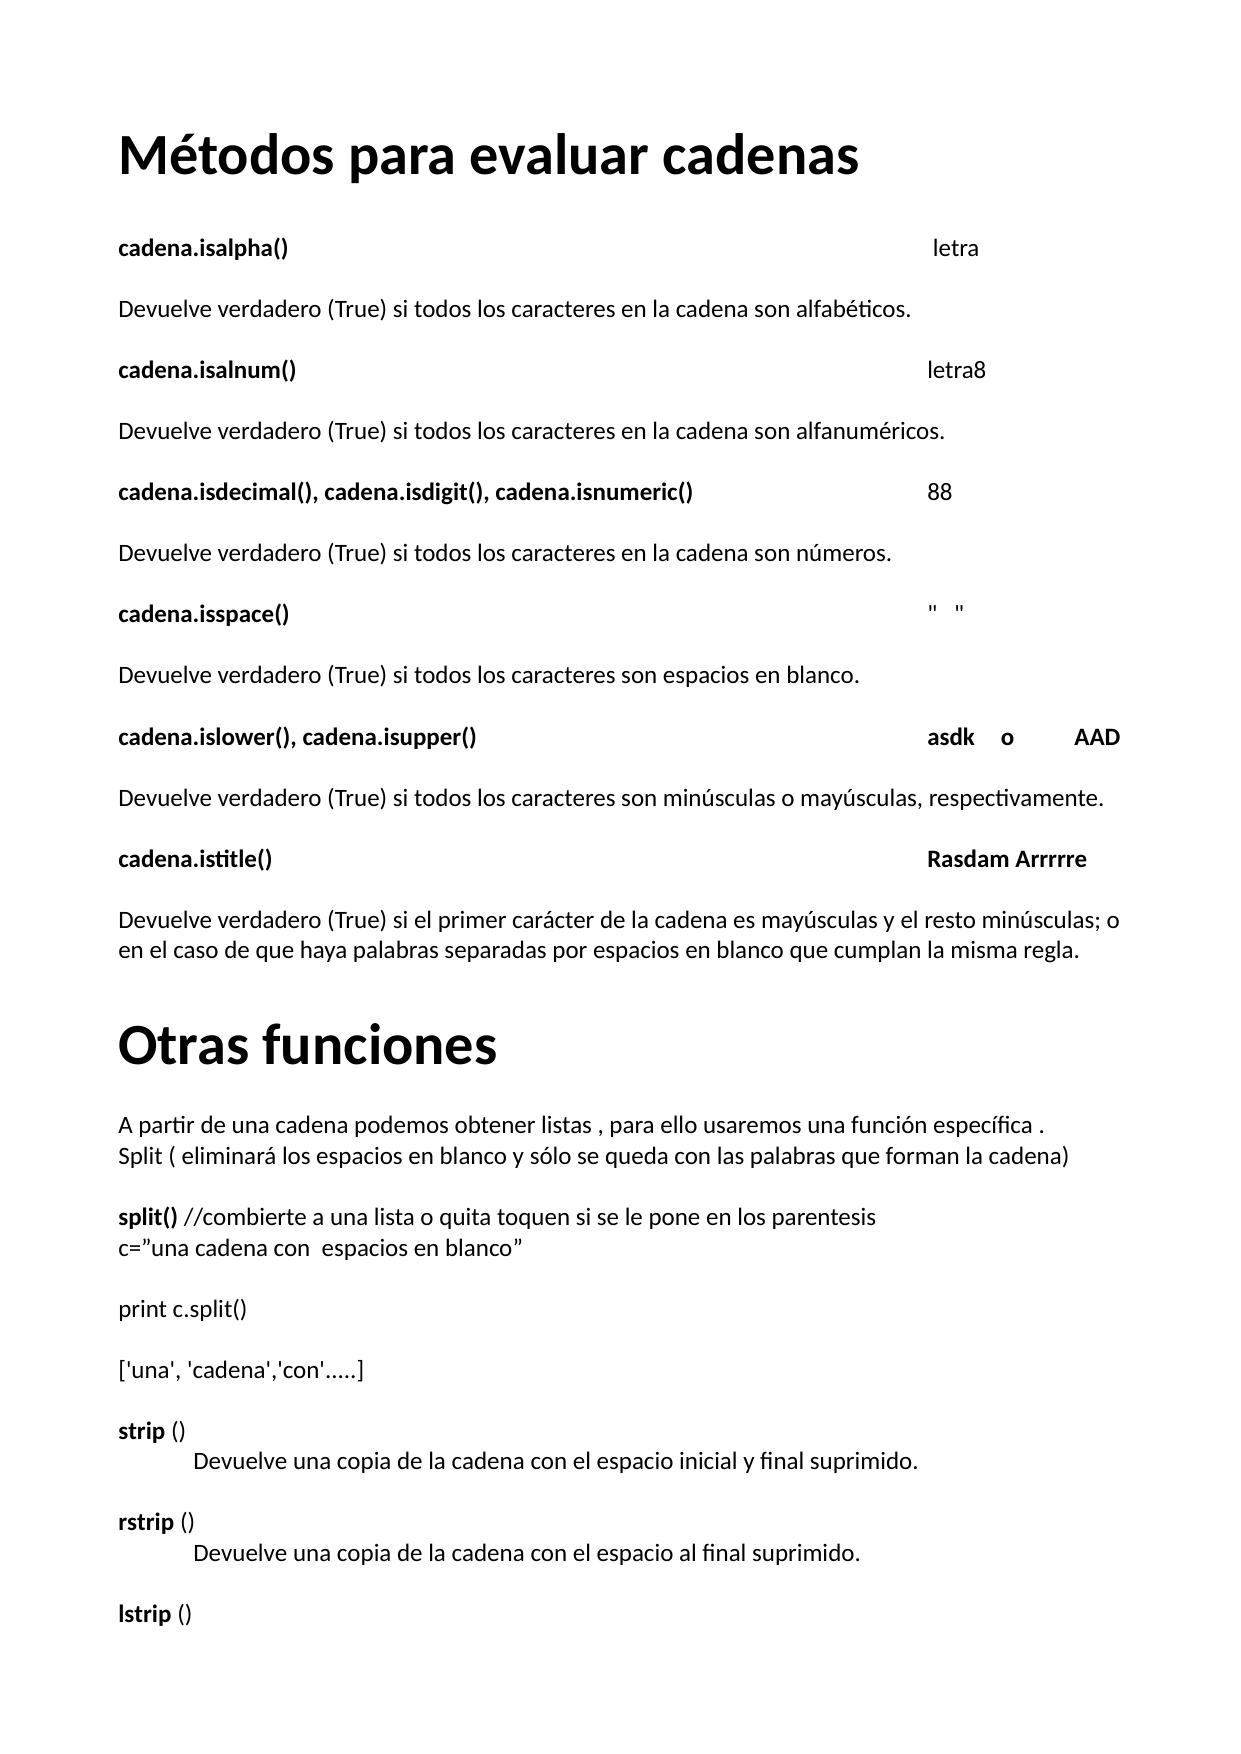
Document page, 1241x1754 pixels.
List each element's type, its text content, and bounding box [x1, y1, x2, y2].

text strip () [118, 1415, 1122, 1445]
text rstrip () [118, 1506, 1122, 1537]
text cadena.isalpha() letra Devuelve verdadero (True) si todos los caracteres en la cadena son alfabéticos. cadena.isalnum() letra8 Devuelve verdadero (True) si todos los caracteres en la cadena son alfanuméricos. cadena.isdecimal(), cadena.isdigit(), cadena.isnumeric() 88 Devuelve verdadero (True) si todos los caracteres en la cadena son números. cadena.isspace() " " Devuelve verdadero (True) si todos los caracteres son espacios en blanco. cadena.islower(), cadena.isupper() asdk o AAD Devuelve verdadero (True) si todos los caracteres son minúsculas o mayúsculas, respectivamente. cadena.istitle() Rasdam Arrrrre Devuelve verdadero (True) si el primer carácter de la cadena es mayúsculas y el resto minúsculas; o en el caso de que haya palabras separadas por espacios en blanco que cumplan la misma regla. [118, 202, 1122, 995]
subtitle Métodos para evaluar cadenas [118, 118, 1122, 189]
text split() //combierte a una lista o quita toquen si se le pone en los parentesis [118, 1201, 1122, 1232]
text ['una', 'cadena','con'.....] [118, 1354, 1122, 1384]
text print c.split() [118, 1293, 1122, 1323]
text lstrip () [118, 1598, 1122, 1628]
text c=”una cadena con espacios en blanco” [118, 1232, 1122, 1262]
text Devuelve una copia de la cadena con el espacio inicial y final suprimido. [193, 1445, 1122, 1476]
text Devuelve una copia de la cadena con el espacio al final suprimido. [193, 1537, 1122, 1567]
text Otras funciones [118, 1008, 1122, 1079]
text A partir de una cadena podemos obtener listas , para ello usaremos una función específica . [118, 1110, 1122, 1140]
text Split ( eliminará los espacios en blanco y sólo se queda con las palabras que forman la cadena) [118, 1140, 1122, 1171]
